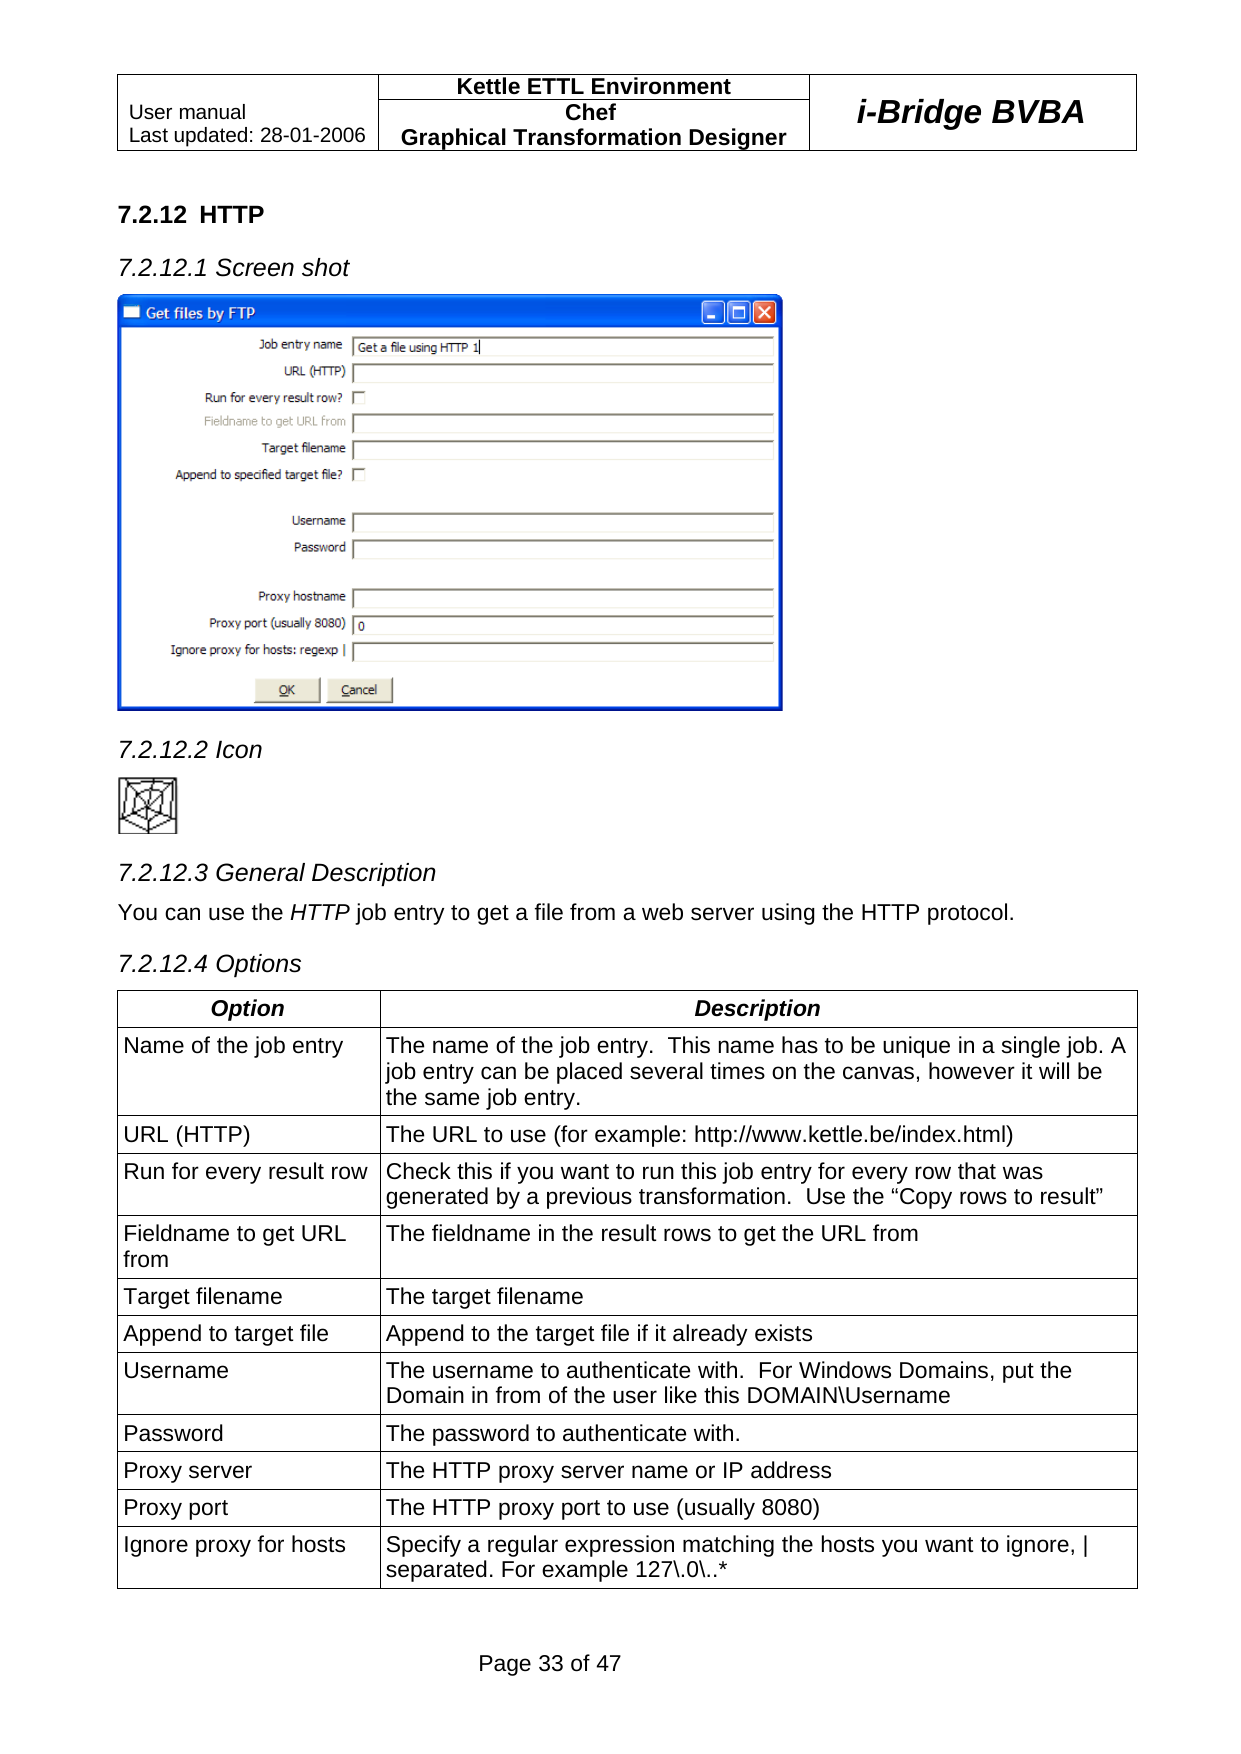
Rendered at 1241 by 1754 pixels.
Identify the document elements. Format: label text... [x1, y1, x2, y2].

table_header Option [118, 991, 380, 1027]
table_cell Password [118, 1415, 380, 1451]
table_cell Name of the job entry [118, 1028, 380, 1115]
table_cell The password to authenticate with. [381, 1415, 1137, 1451]
table_cell The name of the job entry. This name has to be unique in a single job. A job entry can be placed several times on the canvas, however it will be the same job entry. [381, 1028, 1137, 1115]
subtitle General Description [117, 859, 1137, 887]
table_cell Check this if you want to run this job entry for every row that was generated by a previous transformation. Use the “Copy rows to result” [381, 1154, 1137, 1215]
table_header Description [381, 991, 1137, 1027]
table_cell Append to the target file if it already exists [381, 1316, 1137, 1352]
table_cell Fieldname to get URL from [118, 1216, 380, 1278]
table_cell The username to authenticate with. For Windows Domains, put the Domain in from of the user like this DOMAIN\Username [381, 1353, 1137, 1414]
table_cell The URL to use (for example: http://www.kettle.be/index.html) [381, 1116, 1137, 1153]
table_cell Username [118, 1353, 380, 1414]
subtitle HTTP [117, 201, 1137, 229]
table_cell Run for every result row [118, 1154, 380, 1215]
picture [117, 294, 783, 711]
table_cell Specify a regular expression matching the hosts you want to ignore, | separated. For example 127\.0\..* [381, 1527, 1137, 1588]
table_cell The fieldname in the result rows to get the URL from [381, 1216, 1137, 1278]
table_cell The HTTP proxy server name or IP address [381, 1452, 1137, 1489]
table_cell Target filename [118, 1279, 380, 1315]
table_cell Append to target file [118, 1316, 380, 1352]
table_cell The target filename [381, 1279, 1137, 1315]
table_cell Proxy port [118, 1490, 380, 1526]
table_cell The HTTP proxy port to use (usually 8080) [381, 1490, 1137, 1526]
table_cell Ignore proxy for hosts [118, 1527, 380, 1588]
subtitle Screen shot [117, 254, 1137, 282]
subtitle Options [117, 950, 1137, 978]
table_cell URL (HTTP) [118, 1116, 380, 1153]
table_cell Proxy server [118, 1452, 380, 1489]
subtitle Icon [117, 736, 1137, 764]
text You can use the HTTP job entry to get a file from a web server using the HTTP protocol. [117, 899, 1137, 925]
